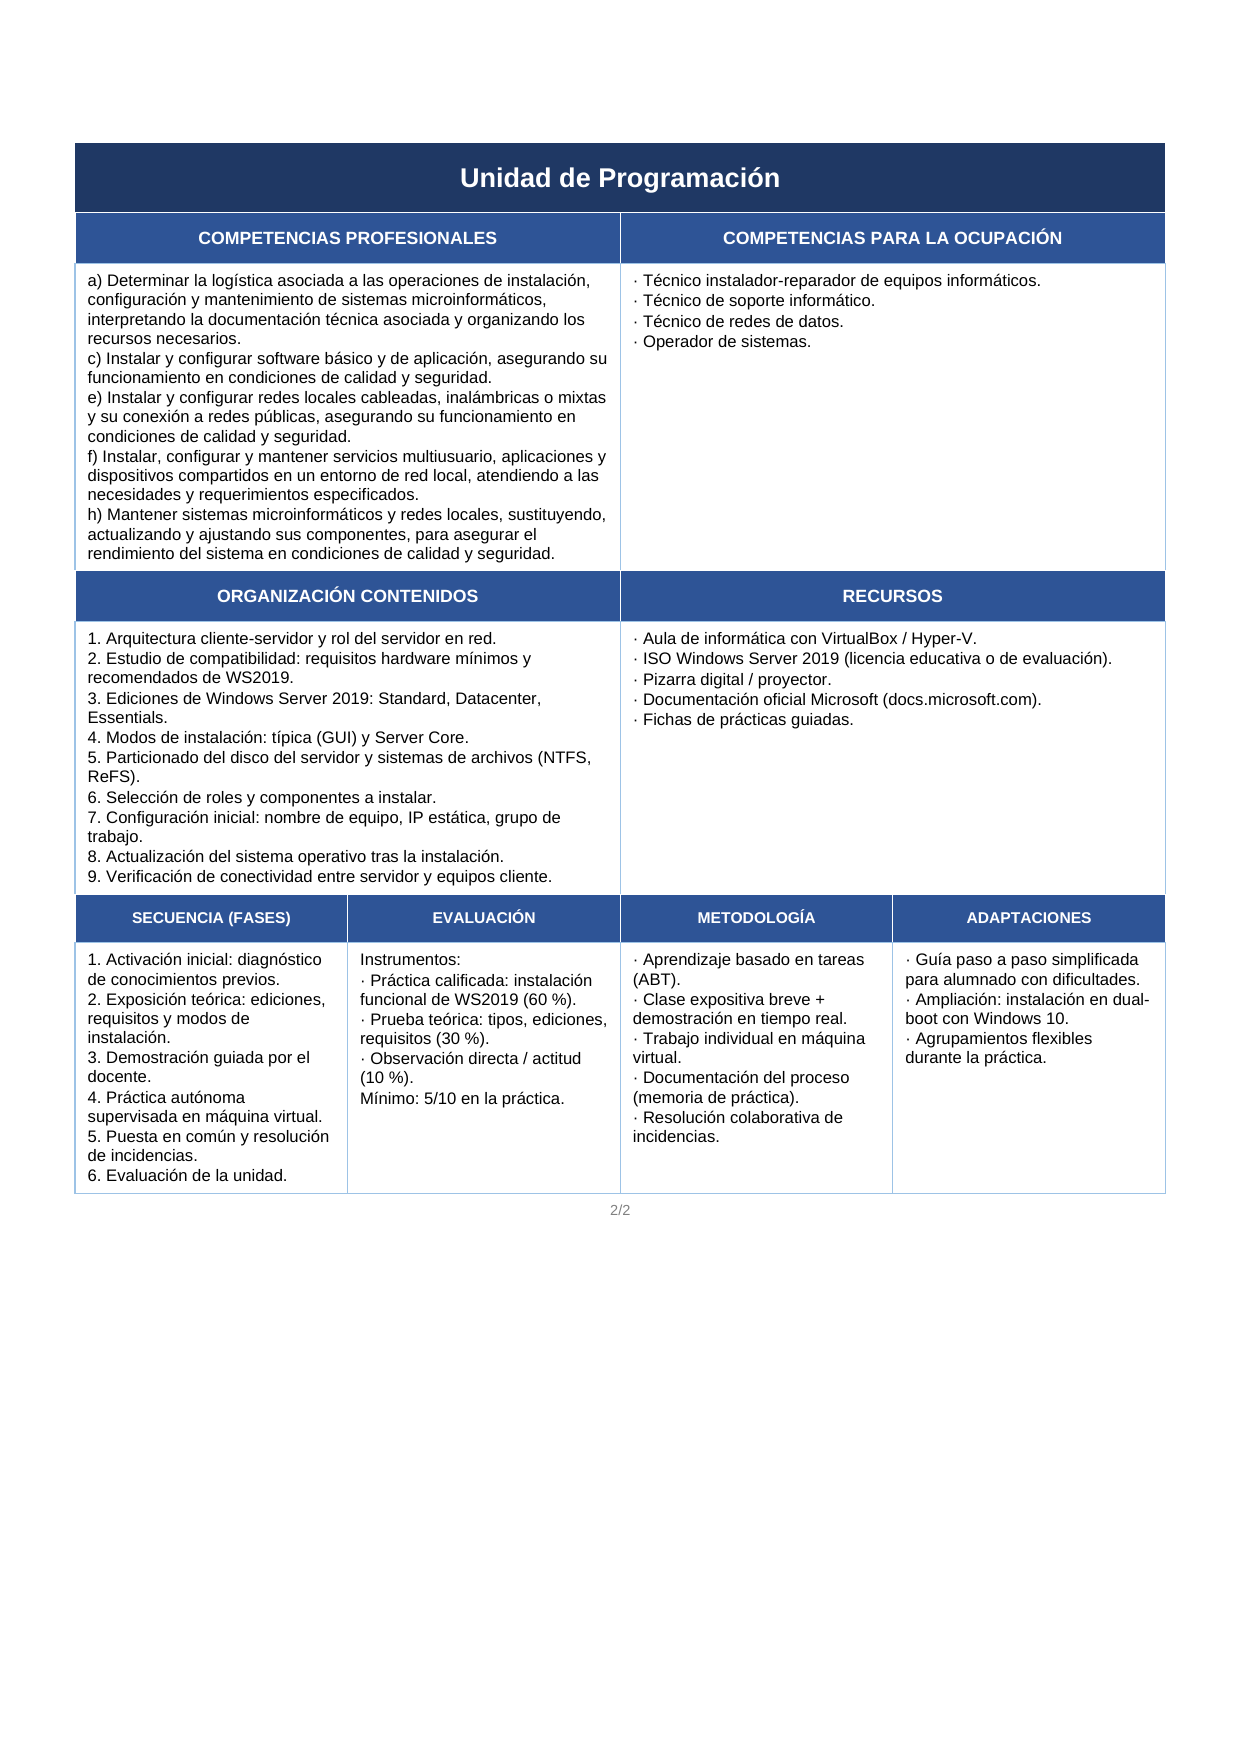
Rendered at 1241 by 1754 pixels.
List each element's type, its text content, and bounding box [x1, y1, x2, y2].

table_cell ORGANIZACIÓN CONTENIDOS [76, 571, 620, 621]
table_cell COMPETENCIAS PARA LA OCUPACIÓN [621, 213, 1165, 263]
table_cell 1. Arquitectura cliente-servidor y rol del servidor en red. 2. Estudio de compatibilidad: requisitos hardware mínimos y recomendados de WS2019. 3. Ediciones de Windows Server 2019: Standard, Datacenter, Essentials. 4. Modos de instalación: típica (GUI) y Server Core. 5. Particionado del disco del servidor y sistemas de archivos (NTFS, ReFS). 6. Selección de roles y componentes a instalar. 7. Configuración inicial: nombre de equipo, IP estática, grupo de trabajo. 8. Actualización del sistema operativo tras la instalación. 9. Verificación de conectividad entre servidor y equipos cliente. [76, 622, 620, 894]
table_cell ADAPTACIONES [893, 895, 1165, 942]
table_cell Instrumentos: · Práctica calificada: instalación funcional de WS2019 (60 %). · Prueba teórica: tipos, ediciones, requisitos (30 %). · Observación directa / actitud (10 %). Mínimo: 5/10 en la práctica. [348, 943, 620, 1193]
table_cell · Aprendizaje basado en tareas (ABT). · Clase expositiva breve + demostración en tiempo real. · Trabajo individual en máquina virtual. · Documentación del proceso (memoria de práctica). · Resolución colaborativa de incidencias. [621, 943, 892, 1193]
table_cell · Guía paso a paso simplificada para alumnado con dificultades. · Ampliación: instalación en dual-boot con Windows 10. · Agrupamientos flexibles durante la práctica. [893, 943, 1165, 1193]
table_cell a) Determinar la logística asociada a las operaciones de instalación, configuración y mantenimiento de sistemas microinformáticos, interpretando la documentación técnica asociada y organizando los recursos necesarios. c) Instalar y configurar software básico y de aplicación, asegurando su funcionamiento en condiciones de calidad y seguridad. e) Instalar y configurar redes locales cableadas, inalámbricas o mixtas y su conexión a redes públicas, asegurando su funcionamiento en condiciones de calidad y seguridad. f) Instalar, configurar y mantener servicios multiusuario, aplicaciones y dispositivos compartidos en un entorno de red local, atendiendo a las necesidades y requerimientos especificados. h) Mantener sistemas microinformáticos y redes locales, sustituyendo, actualizando y ajustando sus componentes, para asegurar el rendimiento del sistema en condiciones de calidad y seguridad. [76, 264, 620, 570]
text 2/2 [75, 1202, 1165, 1219]
table_cell · Técnico instalador-reparador de equipos informáticos. · Técnico de soporte informático. · Técnico de redes de datos. · Operador de sistemas. [621, 264, 1165, 570]
table_cell RECURSOS [621, 571, 1165, 621]
table_cell SECUENCIA (FASES) [76, 895, 347, 942]
table_cell · Aula de informática con VirtualBox / Hyper-V. · ISO Windows Server 2019 (licencia educativa o de evaluación). · Pizarra digital / proyector. · Documentación oficial Microsoft (docs.microsoft.com). · Fichas de prácticas guiadas. [621, 622, 1165, 894]
table_cell EVALUACIÓN [348, 895, 620, 942]
table_cell COMPETENCIAS PROFESIONALES [76, 213, 620, 263]
table_header Unidad de Programación [75, 143, 1165, 212]
table_cell METODOLOGÍA [621, 895, 892, 942]
table_cell 1. Activación inicial: diagnóstico de conocimientos previos. 2. Exposición teórica: ediciones, requisitos y modos de instalación. 3. Demostración guiada por el docente. 4. Práctica autónoma supervisada en máquina virtual. 5. Puesta en común y resolución de incidencias. 6. Evaluación de la unidad. [76, 943, 347, 1193]
